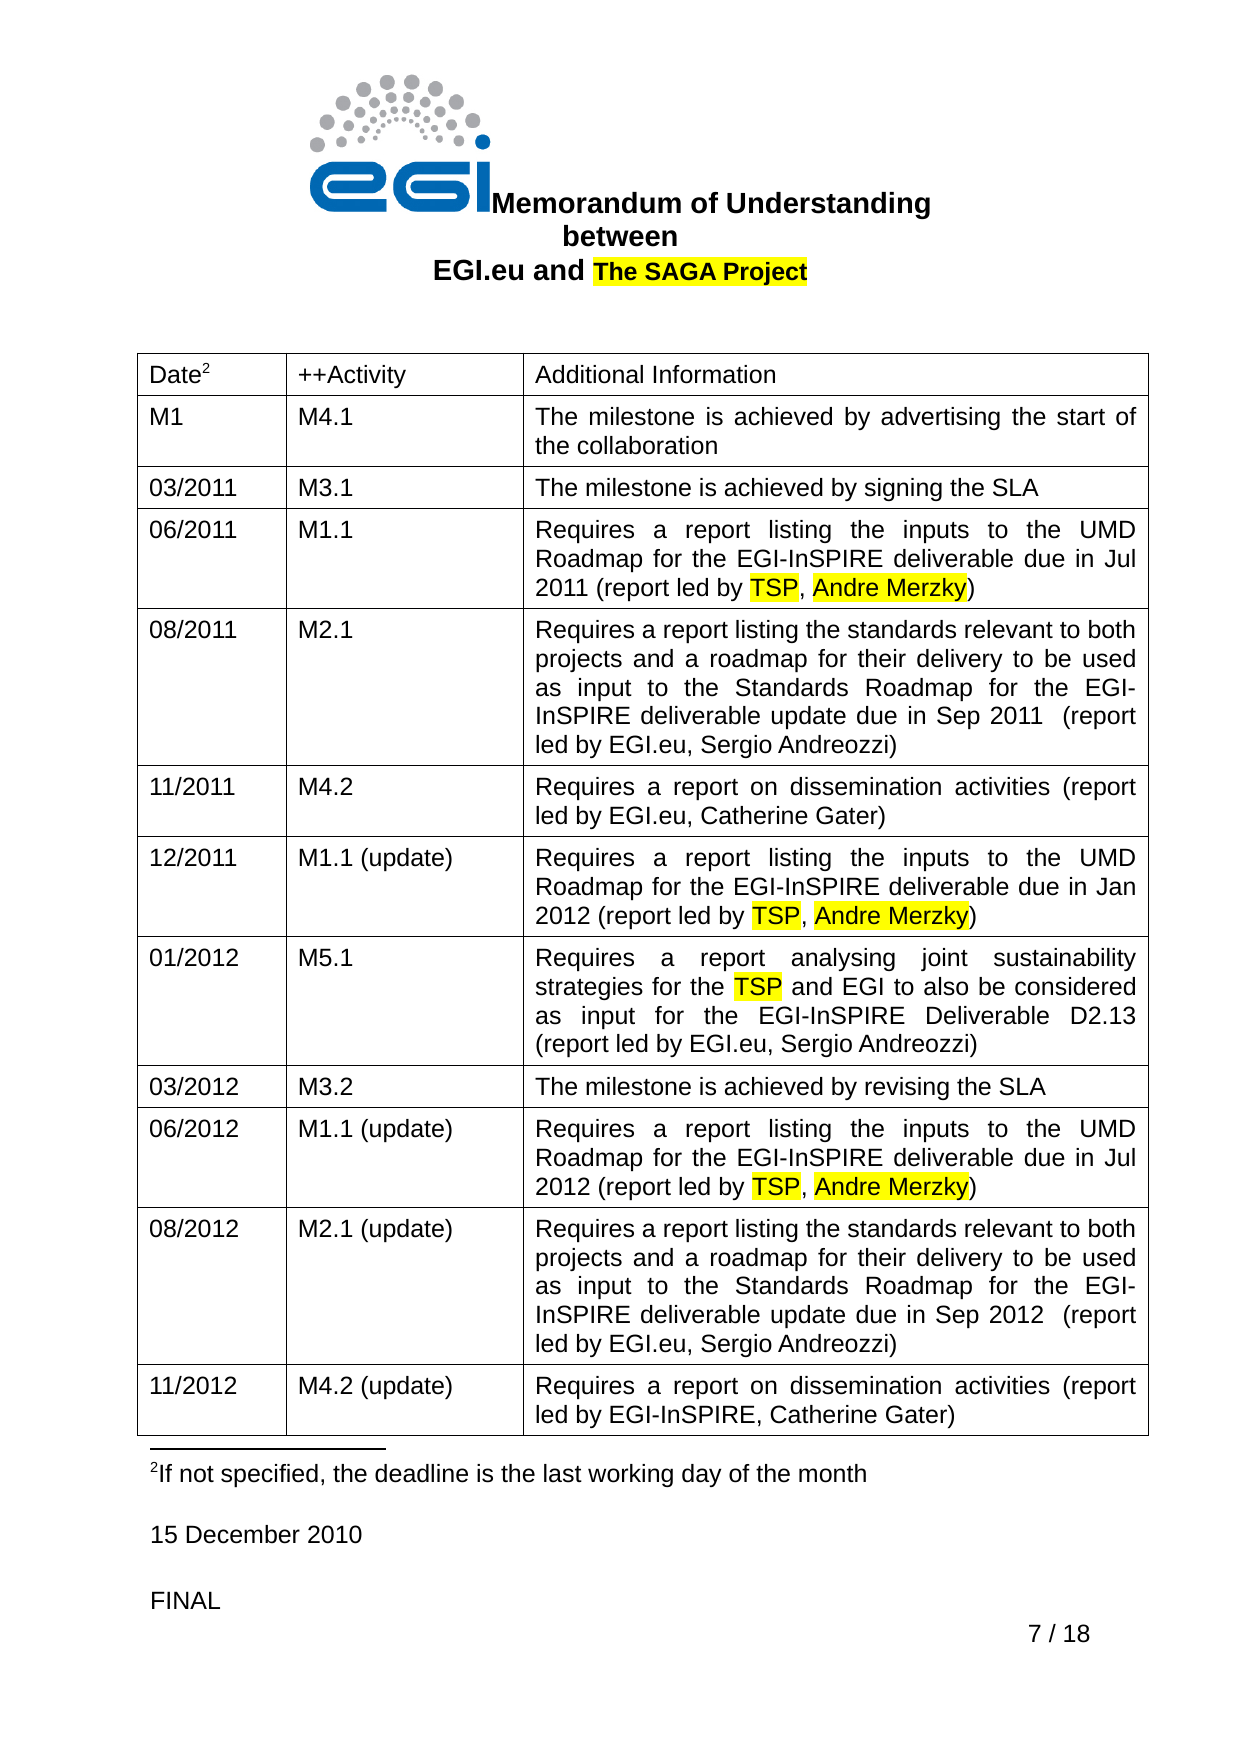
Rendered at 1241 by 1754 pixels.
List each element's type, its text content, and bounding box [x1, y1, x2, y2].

table_cell The milestone is achieved by revising the SLA [524, 1066, 1148, 1107]
table_cell M4.2 (update) [287, 1365, 523, 1435]
table_cell M4.2 [287, 766, 523, 836]
table_cell M1 [138, 396, 286, 466]
table_cell 01/2012 [138, 937, 286, 1064]
table_cell Requires a report listing the inputs to the UMD Roadmap for the EGI-InSPIRE deliverable due in Jan 2012 (report led by TSP, Andre Merzky) [524, 837, 1148, 936]
table_cell 08/2011 [138, 609, 286, 765]
picture [308, 73, 492, 214]
table_cell M4.1 [287, 396, 523, 466]
table_cell Requires a report listing the inputs to the UMD Roadmap for the EGI-InSPIRE deliverable due in Jul 2012 (report led by TSP, Andre Merzky) [524, 1108, 1148, 1207]
table_cell Requires a report on dissemination activities (report led by EGI-InSPIRE, Catherine Gater) [524, 1365, 1148, 1435]
table_cell The milestone is achieved by signing the SLA [524, 467, 1148, 508]
table_cell M3.1 [287, 467, 523, 508]
table_cell 06/2011 [138, 509, 286, 608]
table_cell 03/2012 [138, 1066, 286, 1107]
table_cell M3.2 [287, 1066, 523, 1107]
table_cell 12/2011 [138, 837, 286, 936]
table_header ++Activity [287, 354, 523, 395]
table_header Date [138, 354, 286, 395]
table_cell The milestone is achieved by advertising the start of the collaboration [524, 396, 1148, 466]
table_cell 03/2011 [138, 467, 286, 508]
table_cell 08/2012 [138, 1208, 286, 1364]
table_cell M1.1 (update) [287, 837, 523, 936]
table_cell Requires a report listing the standards relevant to both projects and a roadmap for their delivery to be used as input to the Standards Roadmap for the EGI-InSPIRE deliverable update due in Sep 2012 (report led by EGI.eu, Sergio Andreozzi) [524, 1208, 1148, 1364]
table_cell 06/2012 [138, 1108, 286, 1207]
table_cell Requires a report listing the inputs to the UMD Roadmap for the EGI-InSPIRE deliverable due in Jul 2011 (report led by TSP, Andre Merzky) [524, 509, 1148, 608]
table_cell M1.1 (update) [287, 1108, 523, 1207]
table_cell M2.1 (update) [287, 1208, 523, 1364]
table_cell Requires a report listing the standards relevant to both projects and a roadmap for their delivery to be used as input to the Standards Roadmap for the EGI-InSPIRE deliverable update due in Sep 2011 (report led by EGI.eu, Sergio Andreozzi) [524, 609, 1148, 765]
table_cell 11/2011 [138, 766, 286, 836]
table_cell M5.1 [287, 937, 523, 1064]
table_cell Requires a report analysing joint sustainability strategies for the TSP and EGI to also be considered as input for the EGI-InSPIRE Deliverable D2.13 (report led by EGI.eu, Sergio Andreozzi) [524, 937, 1148, 1064]
table_cell M1.1 [287, 509, 523, 608]
table_header Additional Information [524, 354, 1148, 395]
table_cell M2.1 [287, 609, 523, 765]
table_cell 11/2012 [138, 1365, 286, 1435]
table_cell Requires a report on dissemination activities (report led by EGI.eu, Catherine Gater) [524, 766, 1148, 836]
